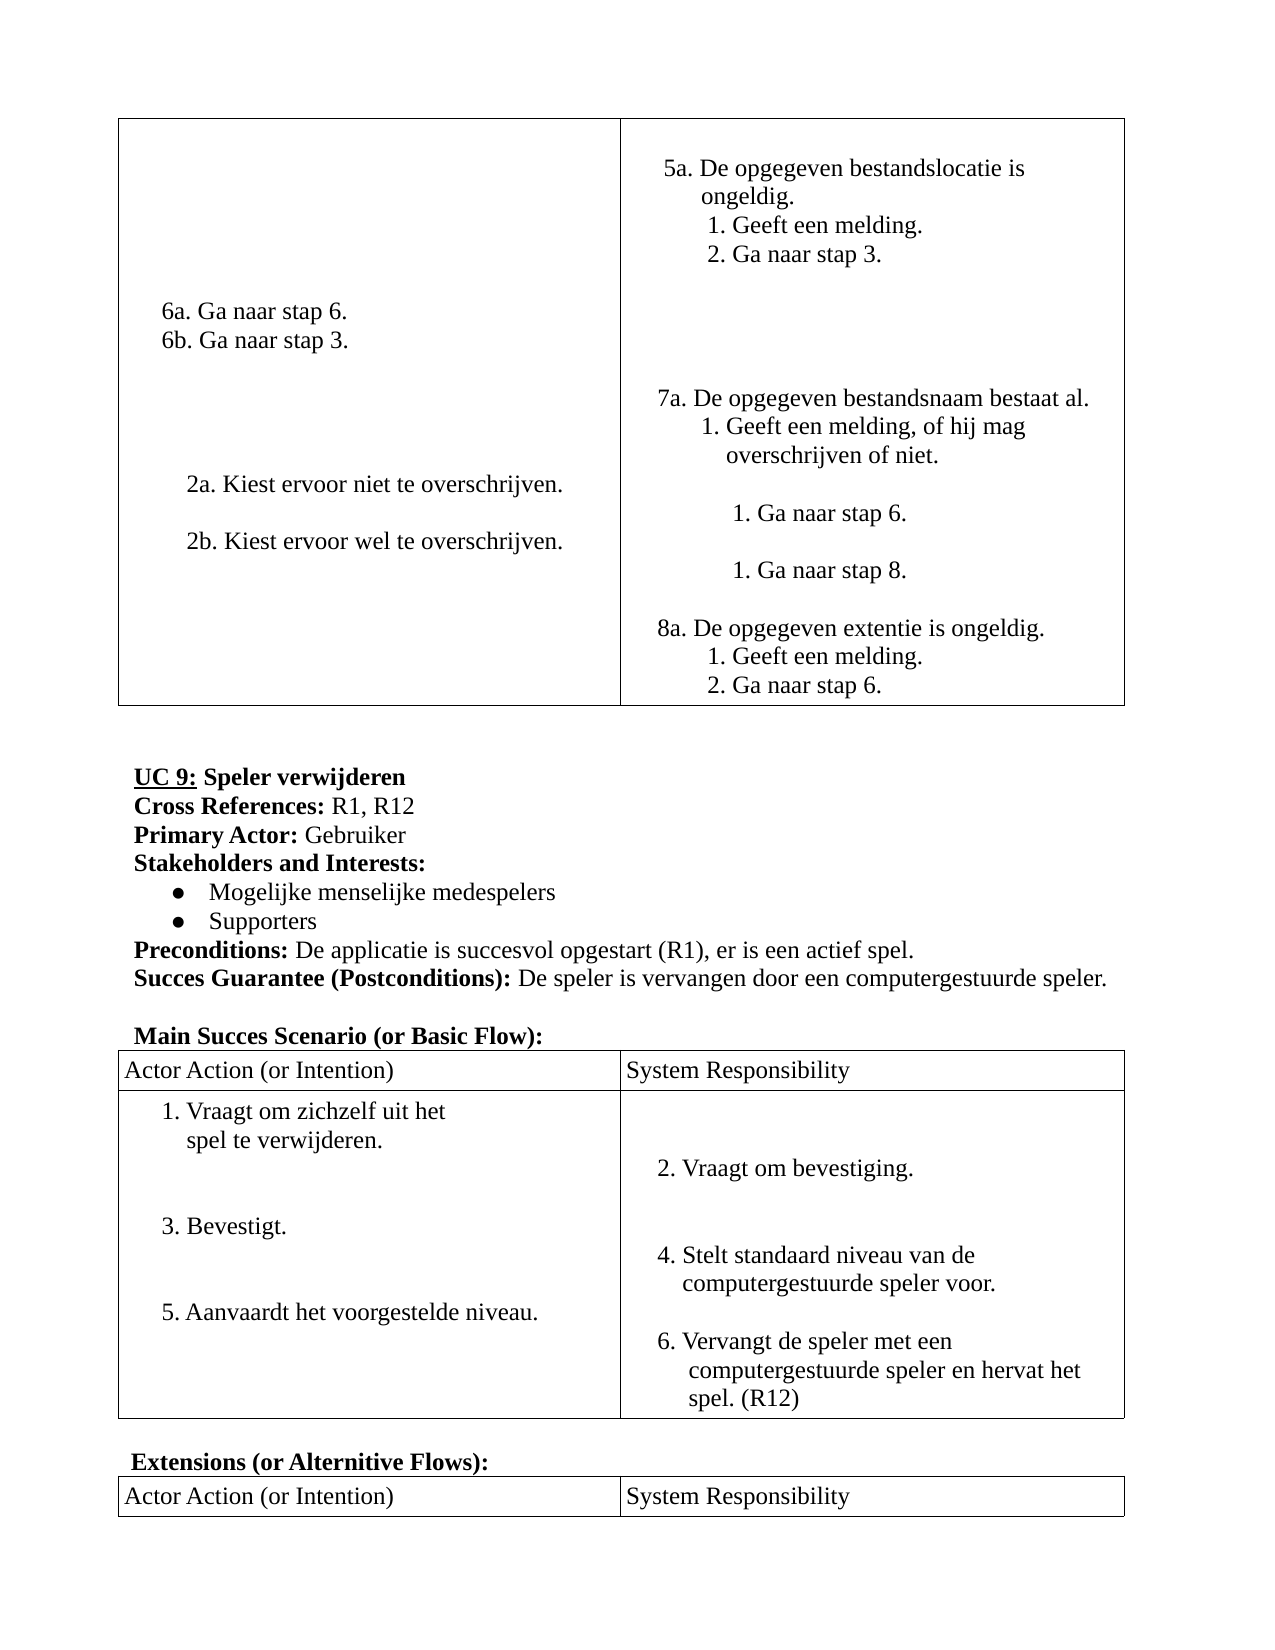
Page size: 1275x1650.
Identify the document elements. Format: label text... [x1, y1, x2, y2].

text Main Succes Scenario (or Basic Flow): [134, 1021, 1157, 1050]
table_cell 6a. Ga naar stap 6. 6b. Ga naar stap 3. 2a. Kiest ervoor niet te overschrijven. 2b. Kiest ervoor wel te overschrijven. [119, 119, 620, 705]
text Preconditions: De applicatie is succesvol opgestart (R1), er is een actief spel. [134, 935, 1157, 963]
text Succes Guarantee (Postconditions): De speler is vervangen door een computergestuurde speler. [134, 963, 1157, 992]
text Extensions (or Alternitive Flows): [118, 1447, 1157, 1476]
text Stakeholders and Interests: [134, 848, 1157, 877]
table_header System Responsibility [621, 1477, 1124, 1516]
table_cell 2. Vraagt om bevestiging. 4. Stelt standaard niveau van de computergestuurde speler voor. 6. Vervangt de speler met een computergestuurde speler en hervat het spel. (R12) [621, 1091, 1124, 1418]
table_header Actor Action (or Intention) [119, 1051, 620, 1090]
list Mogelijke menselijke medespelers [171, 877, 1157, 906]
table_header System Responsibility [621, 1051, 1124, 1090]
table_header Actor Action (or Intention) [119, 1477, 620, 1516]
table_cell 5a. De opgegeven bestandslocatie is ongeldig. 1. Geeft een melding. 2. Ga naar stap 3. 7a. De opgegeven bestandsnaam bestaat al. 1. Geeft een melding, of hij mag overschrijven of niet. 1. Ga naar stap 6. 1. Ga naar stap 8. 8a. De opgegeven extentie is ongeldig. 1. Geeft een melding. 2. Ga naar stap 6. [621, 119, 1124, 705]
text Primary Actor: Gebruiker [134, 820, 1157, 848]
text Cross References: R1, R12 [134, 791, 1157, 820]
text UC 9: Speler verwijderen [134, 762, 1157, 791]
list Supporters [171, 906, 1157, 935]
table_cell 1. Vraagt om zichzelf uit het spel te verwijderen. 3. Bevestigt. 5. Aanvaardt het voorgestelde niveau. [119, 1091, 620, 1418]
